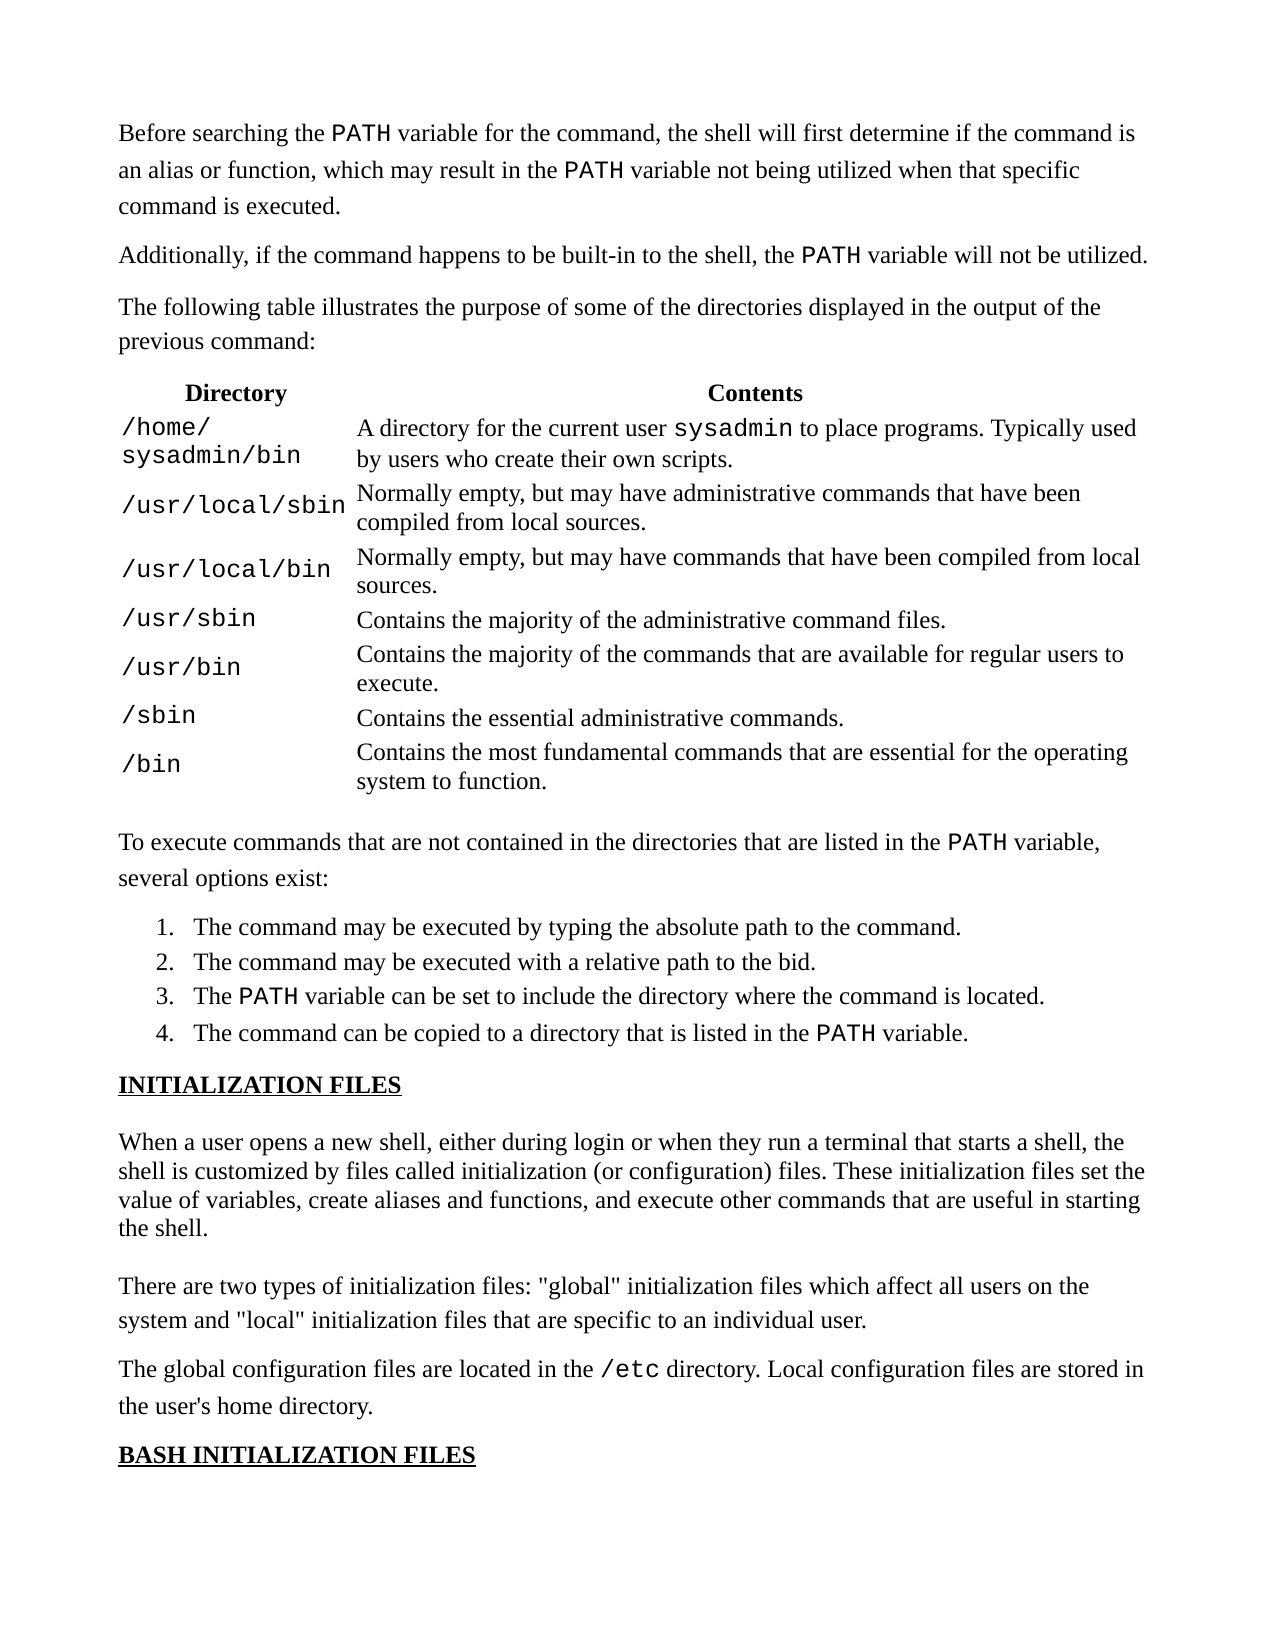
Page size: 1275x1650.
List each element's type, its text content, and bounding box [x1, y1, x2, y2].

text INITIALIZATION FILES [118, 1070, 1157, 1098]
text When a user opens a new shell, either during login or when they run a terminal that starts a shell, the shell is customized by files called initialization (or configuration) files. These initialization files set the value of variables, create aliases and functions, and execute other commands that are useful in starting the shell. [118, 1127, 1157, 1242]
table_cell /bin [118, 735, 353, 798]
text To execute commands that are not contained in the directories that are listed in the PATH variable, several options exist: [118, 827, 1157, 892]
text The global configuration files are located in the /etc directory. Local configuration files are stored in the user's home directory. [118, 1354, 1157, 1420]
table_cell Normally empty, but may have administrative commands that have been compiled from local sources. [354, 475, 1157, 539]
table_cell Contains the most fundamental commands that are essential for the operating system to function. [354, 735, 1157, 798]
text Before searching the PATH variable for the command, the shell will first determine if the command is an alias or function, which may result in the PATH variable not being utilized when that specific command is executed. [118, 118, 1157, 220]
table_header Directory [118, 375, 353, 410]
table_cell A directory for the current user sysadmin to place programs. Typically used by users who create their own scripts. [354, 410, 1157, 475]
table_cell Contains the essential administrative commands. [354, 700, 1157, 734]
table_cell Contains the majority of the commands that are available for regular users to execute. [354, 637, 1157, 700]
table_cell /home/sysadmin/bin [118, 410, 353, 475]
text There are two types of initialization files: "global" initialization files which affect all users on the system and "local" initialization files that are specific to an individual user. [118, 1271, 1157, 1334]
table_cell Normally empty, but may have commands that have been compiled from local sources. [354, 539, 1157, 602]
list The command can be copied to a directory that is listed in the PATH variable. [156, 1018, 1157, 1049]
text BASH INITIALIZATION FILES [118, 1440, 1157, 1469]
list The PATH variable can be set to include the directory where the command is located. [156, 981, 1157, 1012]
table_cell /sbin [118, 700, 353, 734]
table_cell /usr/bin [118, 637, 353, 700]
list The command may be executed with a relative path to the bid. [156, 947, 1157, 976]
text Additionally, if the command happens to be built-in to the shell, the PATH variable will not be utilized. [118, 240, 1157, 271]
table_cell /usr/local/sbin [118, 475, 353, 539]
table_header Contents [354, 375, 1157, 410]
text The following table illustrates the purpose of some of the directories displayed in the output of the previous command: [118, 292, 1157, 355]
table_cell /usr/sbin [118, 602, 353, 637]
list The command may be executed by typing the absolute path to the command. [156, 912, 1157, 941]
table_cell Contains the majority of the administrative command files. [354, 602, 1157, 637]
table_cell /usr/local/bin [118, 539, 353, 602]
